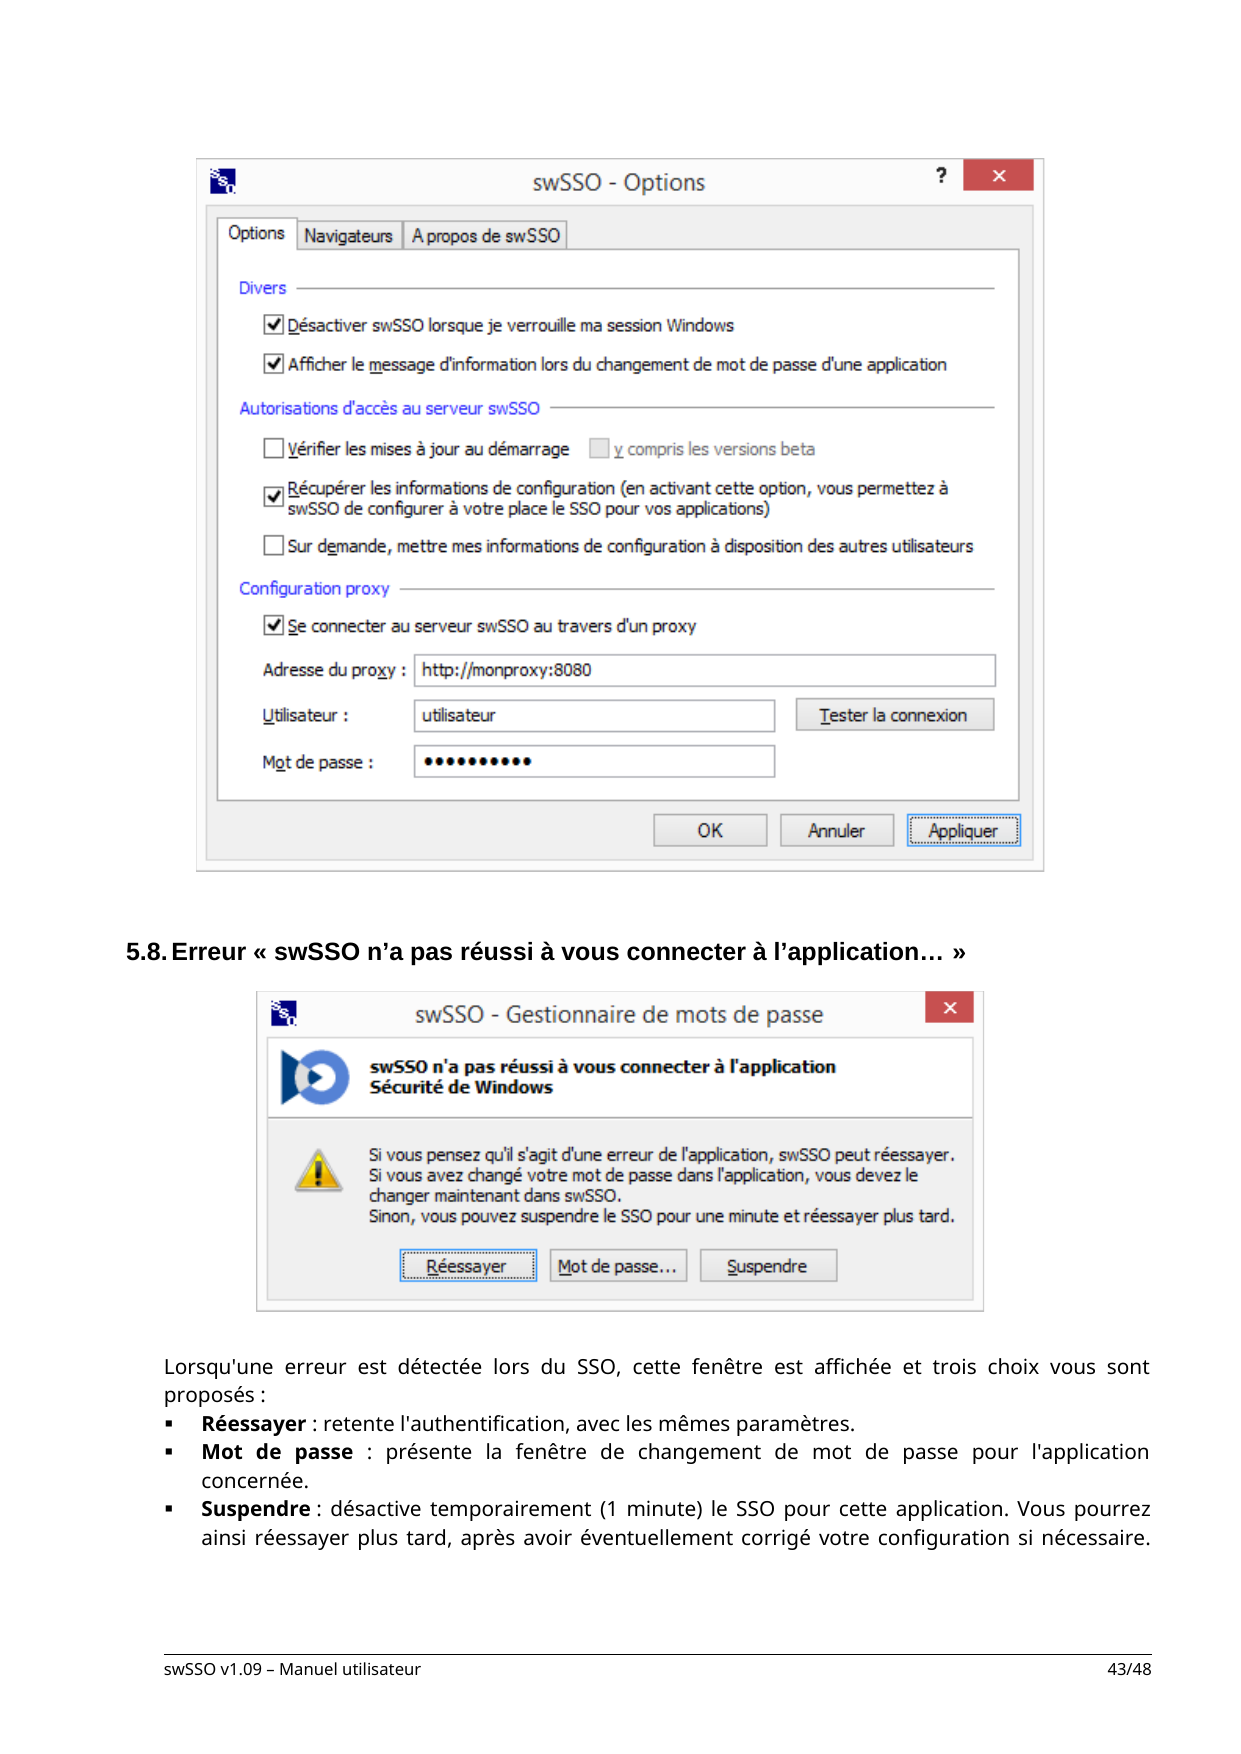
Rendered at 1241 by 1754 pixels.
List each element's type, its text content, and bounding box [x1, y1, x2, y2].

picture [256, 991, 985, 1312]
picture [196, 158, 1045, 872]
list Réessayer : retente l'authentification, avec les mêmes paramètres. [164, 1409, 1152, 1437]
text Lorsqu'une erreur est détectée lors du SSO, cette fenêtre est affichée et trois choix vous sont proposés : [164, 1352, 1152, 1409]
list Mot de passe : présente la fenêtre de changement de mot de passe pour l'application concernée. [164, 1437, 1152, 1494]
list Suspendre : désactive temporairement (1 minute) le SSO pour cette application. Vous pourrez ainsi réessayer plus tard, après avoir éventuellement corrigé votre configuration si nécessaire. [164, 1494, 1152, 1551]
subtitle Erreur « swSSO n’a pas réussi à vous connecter à l’application… » [126, 937, 1152, 966]
